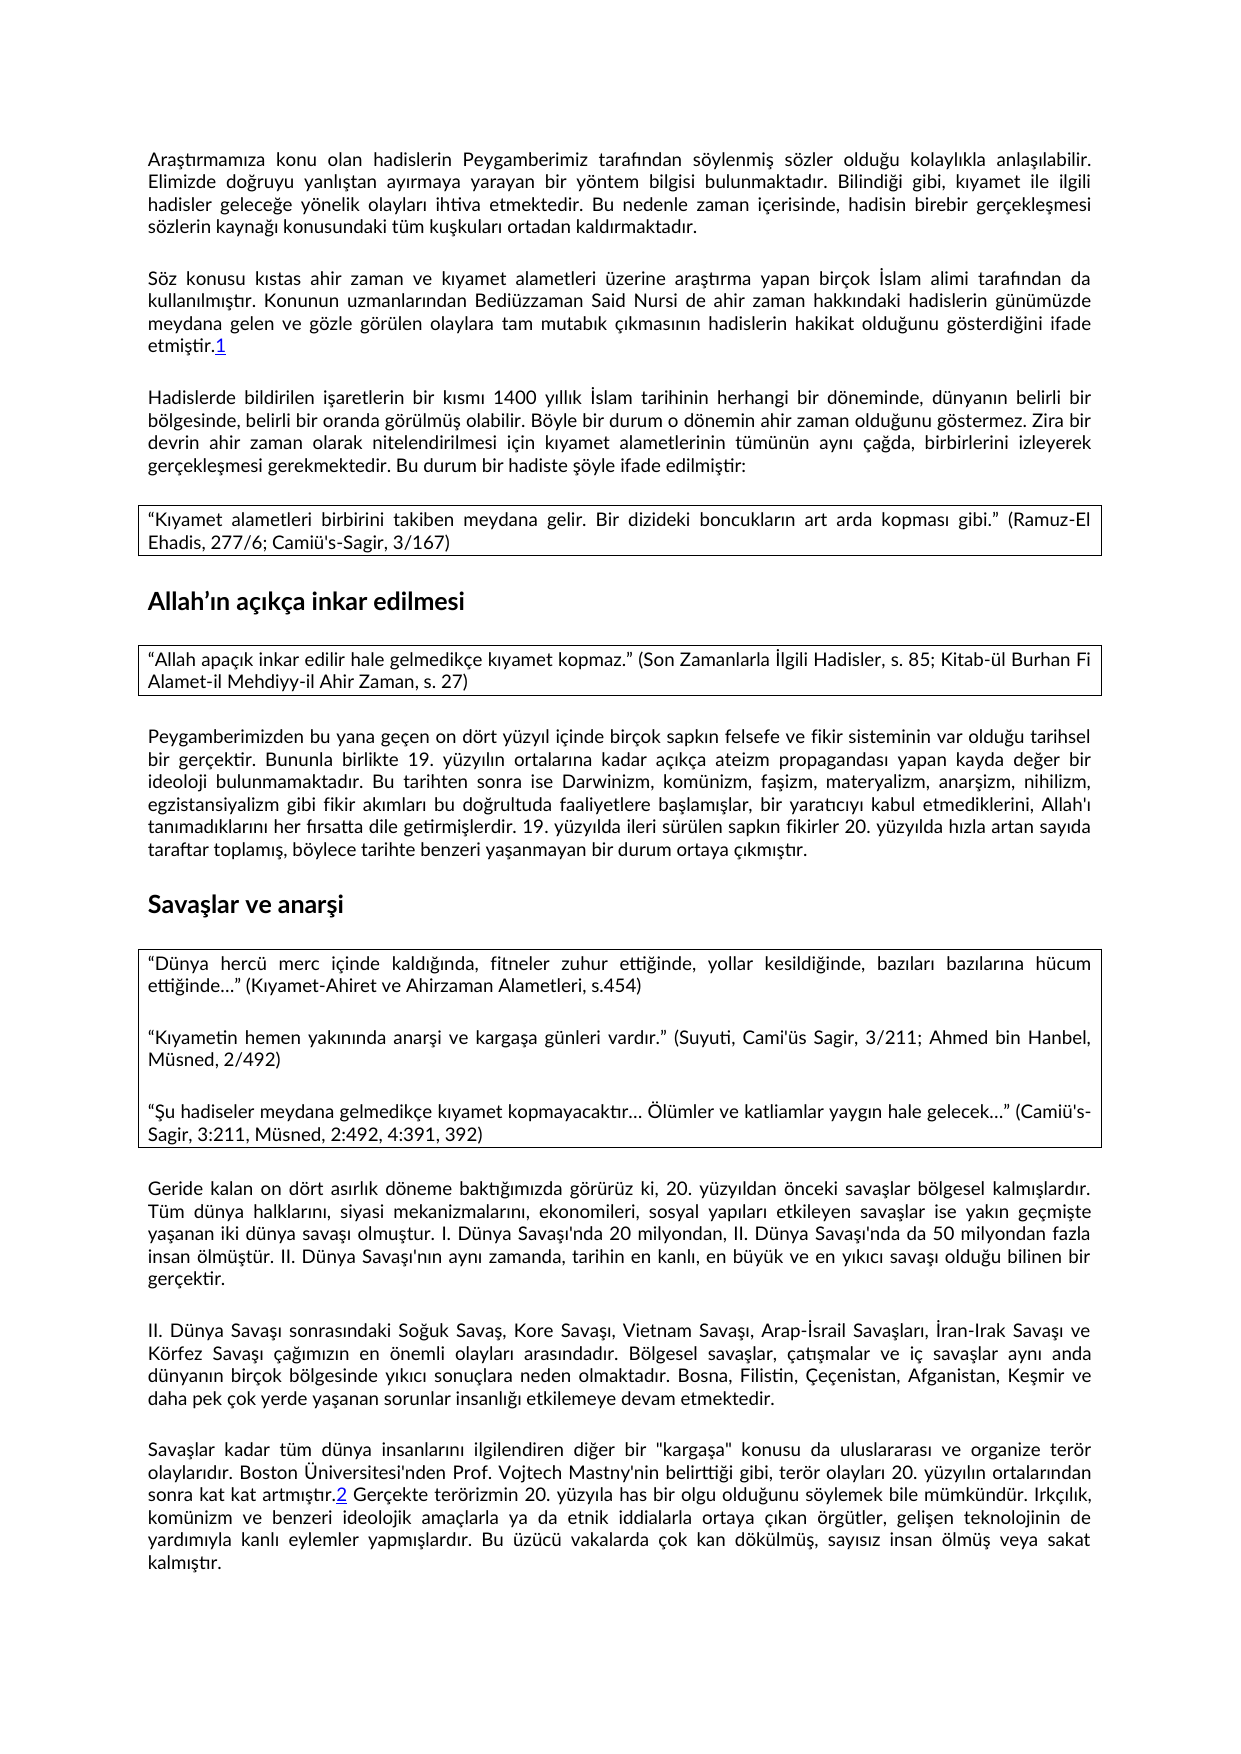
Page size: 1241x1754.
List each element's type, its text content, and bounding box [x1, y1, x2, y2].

text “Allah apaçık inkar edilir hale gelmedikçe kıyamet kopmaz.” (Son Zamanlarla İlgili Hadisler, s. 85; Kitab-ül Burhan Fi Alamet-il Mehdiyy-il Ahir Zaman, s. 27) [139, 646, 1101, 695]
text Hadislerde bildirilen işaretlerin bir kısmı 1400 yıllık İslam tarihinin herhangi bir döneminde, dünyanın belirli bir bölgesinde, belirli bir oranda görülmüş olabilir. Böyle bir durum o dönemin ahir zaman olduğunu göstermez. Zira bir devrin ahir zaman olarak nitelendirilmesi için kıyamet alametlerinin tümünün aynı çağda, birbirlerini izleyerek gerçekleşmesi gerekmektedir. Bu durum bir hadiste şöyle ifade edilmiştir: [148, 386, 1093, 476]
text Söz konusu kıstas ahir zaman ve kıyamet alametleri üzerine araştırma yapan birçok İslam alimi tarafından da kullanılmıştır. Konunun uzmanlarından Bediüzzaman Said Nursi de ahir zaman hakkındaki hadislerin günümüzde meydana gelen ve gözle görülen olaylara tam mutabık çıkmasının hadislerin hakikat olduğunu gösterdiğini ifade etmiştir.1 [148, 267, 1093, 357]
text II. Dünya Savaşı sonrasındaki Soğuk Savaş, Kore Savaşı, Vietnam Savaşı, Arap-İsrail Savaşları, İran-Irak Savaşı ve Körfez Savaşı çağımızın en önemli olayları arasındadır. Bölgesel savaşlar, çatışmalar ve iç savaşlar aynı anda dünyanın birçok bölgesinde yıkıcı sonuçlara neden olmaktadır. Bosna, Filistin, Çeçenistan, Afganistan, Keşmir ve daha pek çok yerde yaşanan sorunlar insanlığı etkilemeye devam etmektedir. [148, 1319, 1093, 1409]
text Allah’ın açıkça inkar edilmesi [148, 586, 1093, 616]
text “Kıyametin hemen yakınında anarşi ve kargaşa günleri vardır.” (Suyuti, Cami'üs Sagir, 3/211; Ahmed bin Hanbel, Müsned, 2/492) [139, 1023, 1101, 1071]
text Araştırmamıza konu olan hadislerin Peygamberimiz tarafından söylenmiş sözler olduğu kolaylıkla anlaşılabilir. Elimizde doğruyu yanlıştan ayırmaya yarayan bir yöntem bilgisi bulunmaktadır. Bilindiği gibi, kıyamet ile ilgili hadisler geleceğe yönelik olayları ihtiva etmektedir. Bu nedenle zaman içerisinde, hadisin birebir gerçekleşmesi sözlerin kaynağı konusundaki tüm kuşkuları ortadan kaldırmaktadır. [148, 148, 1093, 238]
text Savaşlar ve anarşi [148, 889, 1093, 919]
text “Kıyamet alametleri birbirini takiben meydana gelir. Bir dizideki boncukların art arda kopması gibi.” (Ramuz-El Ehadis, 277/6; Camiü's-Sagir, 3/167) [139, 506, 1101, 555]
text Peygamberimizden bu yana geçen on dört yüzyıl içinde birçok sapkın felsefe ve fikir sisteminin var olduğu tarihsel bir gerçektir. Bununla birlikte 19. yüzyılın ortalarına kadar açıkça ateizm propagandası yapan kayda değer bir ideoloji bulunmamaktadır. Bu tarihten sonra ise Darwinizm, komünizm, faşizm, materyalizm, anarşizm, nihilizm, egzistansiyalizm gibi fikir akımları bu doğrultuda faaliyetlere başlamışlar, bir yaratıcıyı kabul etmediklerini, Allah'ı tanımadıklarını her fırsatta dile getirmişlerdir. 19. yüzyılda ileri sürülen sapkın fikirler 20. yüzyılda hızla artan sayıda taraftar toplamış, böylece tarihte benzeri yaşanmayan bir durum ortaya çıkmıştır. [148, 725, 1093, 860]
text “Dünya hercü merc içinde kaldığında, fitneler zuhur ettiğinde, yollar kesildiğinde, bazıları bazılarına hücum ettiğinde…” (Kıyamet-Ahiret ve Ahirzaman Alametleri, s.454) [139, 950, 1101, 997]
text Geride kalan on dört asırlık döneme baktığımızda görürüz ki, 20. yüzyıldan önceki savaşlar bölgesel kalmışlardır. Tüm dünya halklarını, siyasi mekanizmalarını, ekonomileri, sosyal yapıları etkileyen savaşlar ise yakın geçmişte yaşanan iki dünya savaşı olmuştur. I. Dünya Savaşı'nda 20 milyondan, II. Dünya Savaşı'nda da 50 milyondan fazla insan ölmüştür. II. Dünya Savaşı'nın aynı zamanda, tarihin en kanlı, en büyük ve en yıkıcı savaşı olduğu bilinen bir gerçektir. [148, 1177, 1093, 1290]
text “Şu hadiseler meydana gelmedikçe kıyamet kopmayacaktır… Ölümler ve katliamlar yaygın hale gelecek…” (Camiü's-Sagir, 3:211, Müsned, 2:492, 4:391, 392) [139, 1097, 1101, 1147]
text Savaşlar kadar tüm dünya insanlarını ilgilendiren diğer bir "kargaşa" konusu da uluslararası ve organize terör olaylarıdır. Boston Üniversitesi'nden Prof. Vojtech Mastny'nin belirttiği gibi, terör olayları 20. yüzyılın ortalarından sonra kat kat artmıştır.2 Gerçekte terörizmin 20. yüzyıla has bir olgu olduğunu söylemek bile mümkündür. Irkçılık, komünizm ve benzeri ideolojik amaçlarla ya da etnik iddialarla ortaya çıkan örgütler, gelişen teknolojinin de yardımıyla kanlı eylemler yapmışlardır. Bu üzücü vakalarda çok kan dökülmüş, sayısız insan ölmüş veya sakat kalmıştır. [148, 1438, 1093, 1573]
